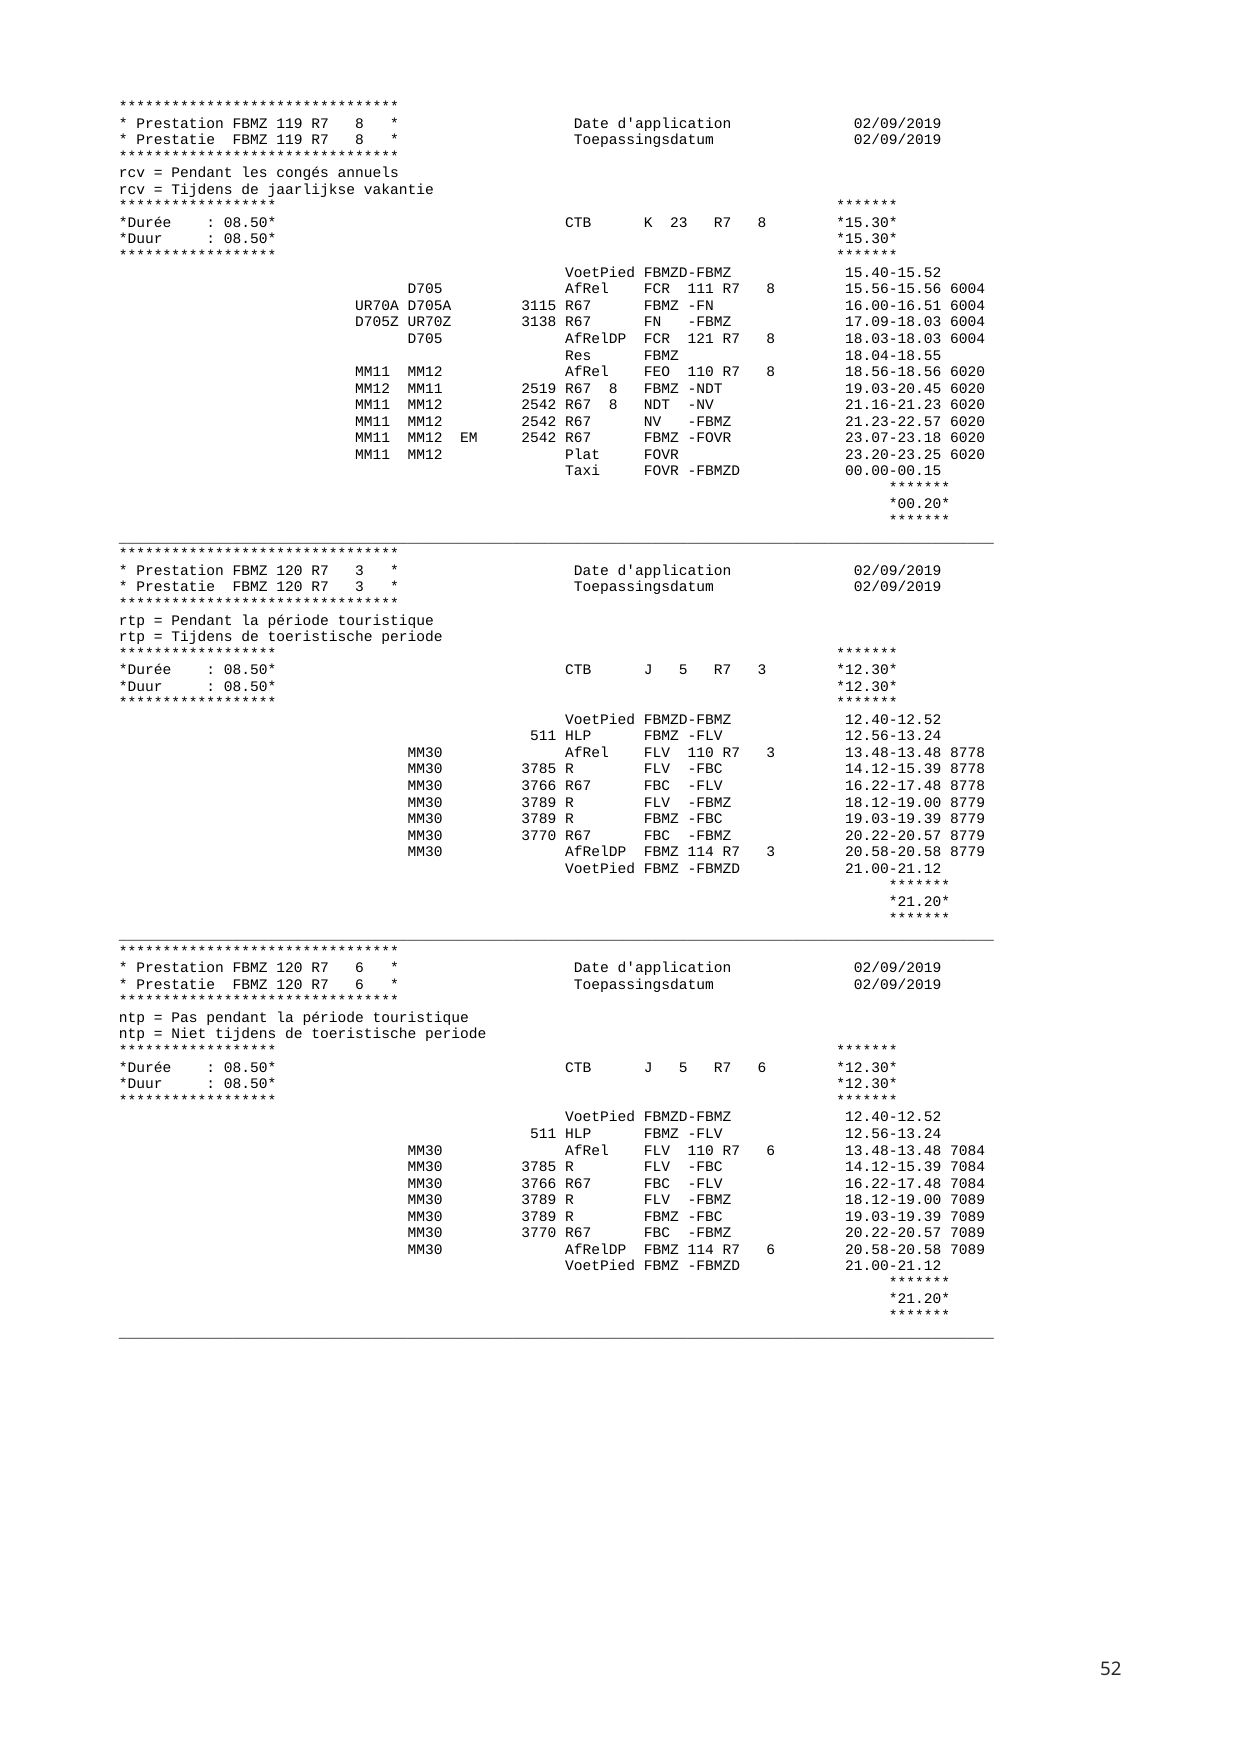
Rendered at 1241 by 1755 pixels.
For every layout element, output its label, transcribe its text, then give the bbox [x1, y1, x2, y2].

text ******************************** * Prestation FBMZ 120 R7 6 * Date d'application 02/09/2019 * Prestatie FBMZ 120 R7 6 * Toepassingsdatum 02/09/2019 ******************************** ntp = Pas pendant la période touristique ntp = Niet tijdens de toeristische periode ****************** ******* *Durée : 08.50* CTB J 5 R7 6 *12.30* *Duur : 08.50* *12.30* ****************** ******* VoetPied FBMZD-FBMZ 12.40-12.52 511 HLP FBMZ -FLV 12.56-13.24 MM30 AfRel FLV 110 R7 6 13.48-13.48 7084 MM30 3785 R FLV -FBC 14.12-15.39 7084 MM30 3766 R67 FBC -FLV 16.22-17.48 7084 MM30 3789 R FLV -FBMZ 18.12-19.00 7089 MM30 3789 R FBMZ -FBC 19.03-19.39 7089 MM30 3770 R67 FBC -FBMZ 20.22-20.57 7089 MM30 AfRelDP FBMZ 114 R7 6 20.58-20.58 7089 VoetPied FBMZ -FBMZD 21.00-21.12 ******* *21.20* ******* ____________________________________________________________________________________________________ [119, 944, 1122, 1341]
text ******************************** * Prestation FBMZ 119 R7 8 * Date d'application 02/09/2019 * Prestatie FBMZ 119 R7 8 * Toepassingsdatum 02/09/2019 ******************************** rcv = Pendant les congés annuels rcv = Tijdens de jaarlijkse vakantie ****************** ******* *Durée : 08.50* CTB K 23 R7 8 *15.30* *Duur : 08.50* *15.30* ****************** ******* VoetPied FBMZD-FBMZ 15.40-15.52 D705 AfRel FCR 111 R7 8 15.56-15.56 6004 UR70A D705A 3115 R67 FBMZ -FN 16.00-16.51 6004 D705Z UR70Z 3138 R67 FN -FBMZ 17.09-18.03 6004 D705 AfRelDP FCR 121 R7 8 18.03-18.03 6004 Res FBMZ 18.04-18.55 MM11 MM12 AfRel FEO 110 R7 8 18.56-18.56 6020 MM12 MM11 2519 R67 8 FBMZ -NDT 19.03-20.45 6020 MM11 MM12 2542 R67 8 NDT -NV 21.16-21.23 6020 MM11 MM12 2542 R67 NV -FBMZ 21.23-22.57 6020 MM11 MM12 EM 2542 R67 FBMZ -FOVR 23.07-23.18 6020 MM11 MM12 Plat FOVR 23.20-23.25 6020 Taxi FOVR -FBMZD 00.00-00.15 ******* *00.20* ******* ____________________________________________________________________________________________________ [119, 99, 1122, 546]
text ******************************** * Prestation FBMZ 120 R7 3 * Date d'application 02/09/2019 * Prestatie FBMZ 120 R7 3 * Toepassingsdatum 02/09/2019 ******************************** rtp = Pendant la période touristique rtp = Tijdens de toeristische periode ****************** ******* *Durée : 08.50* CTB J 5 R7 3 *12.30* *Duur : 08.50* *12.30* ****************** ******* VoetPied FBMZD-FBMZ 12.40-12.52 511 HLP FBMZ -FLV 12.56-13.24 MM30 AfRel FLV 110 R7 3 13.48-13.48 8778 MM30 3785 R FLV -FBC 14.12-15.39 8778 MM30 3766 R67 FBC -FLV 16.22-17.48 8778 MM30 3789 R FLV -FBMZ 18.12-19.00 8779 MM30 3789 R FBMZ -FBC 19.03-19.39 8779 MM30 3770 R67 FBC -FBMZ 20.22-20.57 8779 MM30 AfRelDP FBMZ 114 R7 3 20.58-20.58 8779 VoetPied FBMZ -FBMZD 21.00-21.12 ******* *21.20* ******* ____________________________________________________________________________________________________ [119, 546, 1122, 944]
